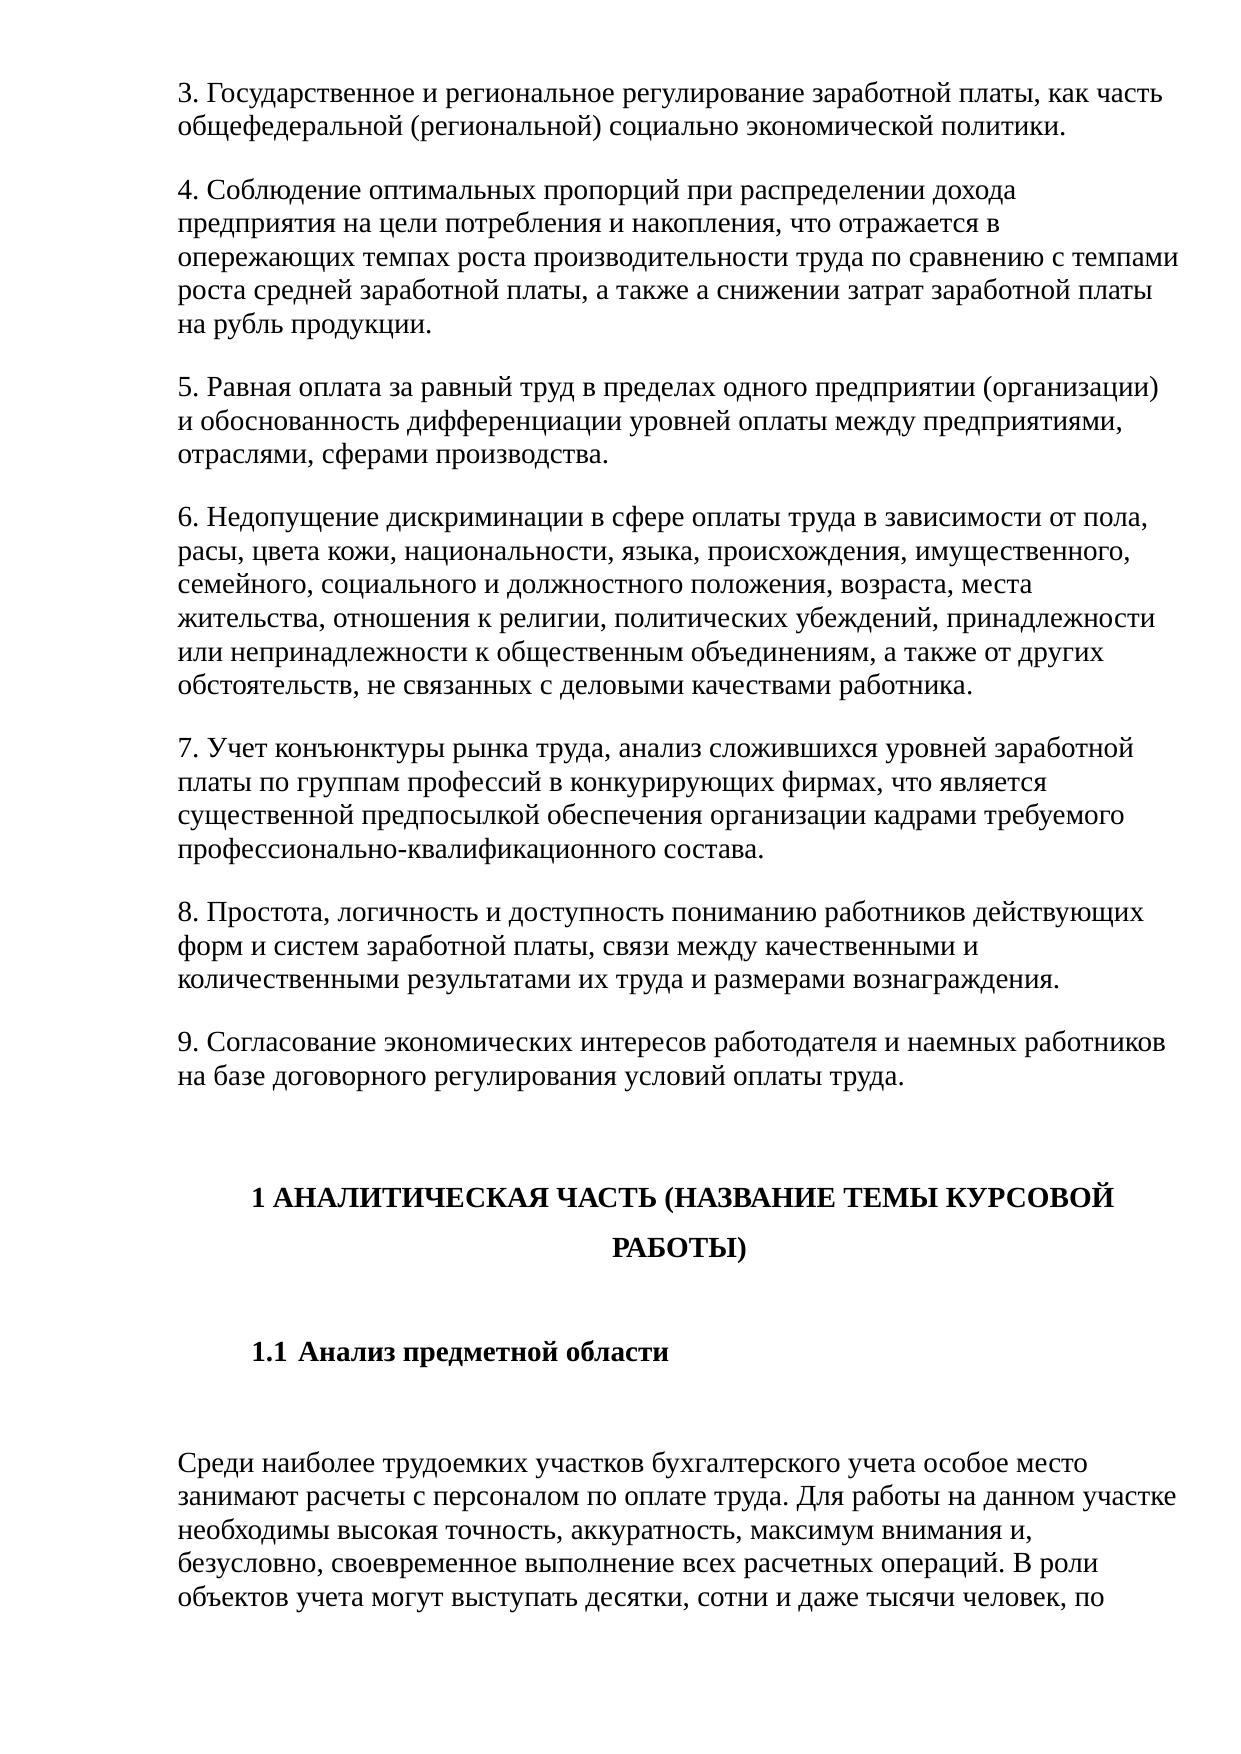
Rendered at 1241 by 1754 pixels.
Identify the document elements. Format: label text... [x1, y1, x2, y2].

text 6. Недопущение дискриминации в сфере оплаты труда в зависимости от пола, расы, цвета кожи, национальности, языка, происхождения, имущественного, семейного, социального и должностного положения, возраста, места жительства, отношения к религии, политических убеждений, принадлежности или непринадлежности к общественным объединениям, а также от других обстоятельств, не связанных с деловыми качествами работника. [177, 499, 1181, 701]
text 3. Государственное и региональное регулирование заработной платы, как часть общефедеральной (региональной) социально экономической политики. [177, 75, 1181, 142]
text Среди наиболее трудоемких участков бухгалтерского учета особое место занимают расчеты с персоналом по оплате труда. Для работы на данном участке необходимы высокая точность, аккуратность, максимум внимания и, безусловно, своевременное выполнение всех расчетных операций. В роли объектов учета могут выступать десятки, сотни и даже тысячи человек, по [177, 1445, 1181, 1613]
text 4. Соблюдение оптимальных пропорций при распределении дохода предприятия на цели потребления и накопления, что отражается в опережающих темпах роста производительности труда по сравнению с темпами роста средней заработной платы, а также а снижении затрат заработной платы на рубль продукции. [177, 172, 1181, 339]
text 8. Простота, логичность и доступность пониманию работников действующих форм и систем заработной платы, связи между качественными и количественными результатами их труда и размерами вознаграждения. [177, 894, 1181, 995]
text 7. Учет конъюнктуры рынка труда, анализ сложившихся уровней заработной платы по группам профессий в конкурирующих фирмах, что является существенной предпосылкой обеспечения организации кадрами требуемого профессионально-квалификационного состава. [177, 730, 1181, 864]
text 5. Равная оплата за равный труд в пределах одного предприятии (организации) и обоснованность дифференциации уровней оплаты между предприятиями, отраслями, сферами производства. [177, 369, 1181, 470]
subtitle 1 АНАЛИТИЧЕСКАЯ ЧАСТЬ (НАЗВАНИЕ ТЕМЫ КУРСОВОЙ РАБОТЫ) [177, 1180, 1181, 1264]
list Анализ предметной области [251, 1334, 1181, 1367]
text 9. Согласование экономических интересов работодателя и наемных работников на базе договорного регулирования условий оплаты труда. [177, 1024, 1181, 1092]
